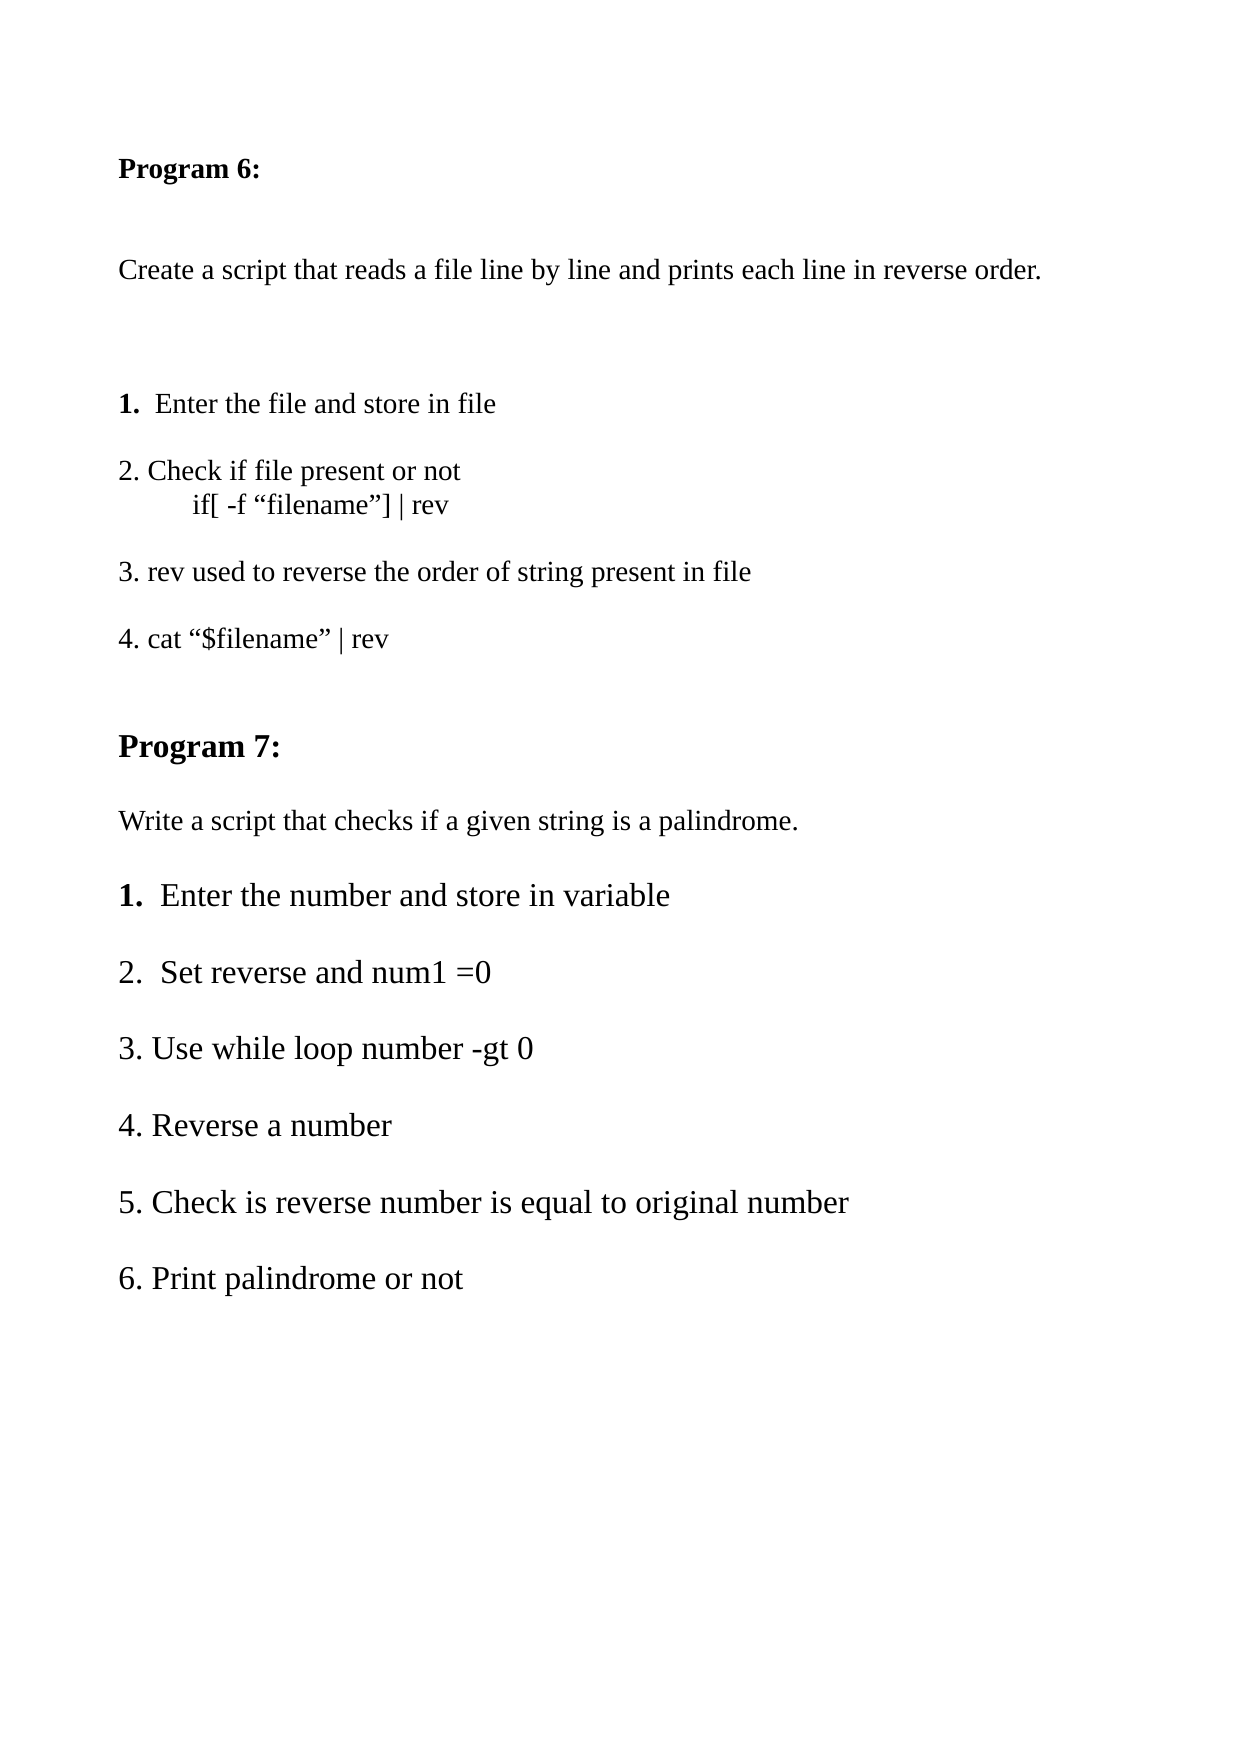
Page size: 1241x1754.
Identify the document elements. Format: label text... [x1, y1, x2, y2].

text Create a script that reads a file line by line and prints each line in reverse order. [118, 252, 1122, 286]
text 3. rev used to reverse the order of string present in file [118, 554, 1122, 588]
text 1. Enter the file and store in file [118, 386, 1122, 420]
text 6. Print palindrome or not [118, 1258, 1122, 1297]
text 5. Check is reverse number is equal to original number [118, 1182, 1122, 1220]
text Program 7: [118, 727, 1122, 765]
text Write a script that checks if a given string is a palindrome. [118, 803, 1122, 837]
text if[ -f “filename”] | rev [118, 487, 1122, 521]
text 4. Reverse a number [118, 1105, 1122, 1143]
text 1. Enter the number and store in variable [118, 875, 1122, 913]
text 3. Use while loop number -gt 0 [118, 1028, 1122, 1067]
text 2. Check if file present or not [118, 453, 1122, 487]
text 4. cat “$filename” | rev [118, 621, 1122, 655]
text Program 6: [118, 152, 1122, 185]
text 2. Set reverse and num1 =0 [118, 952, 1122, 990]
